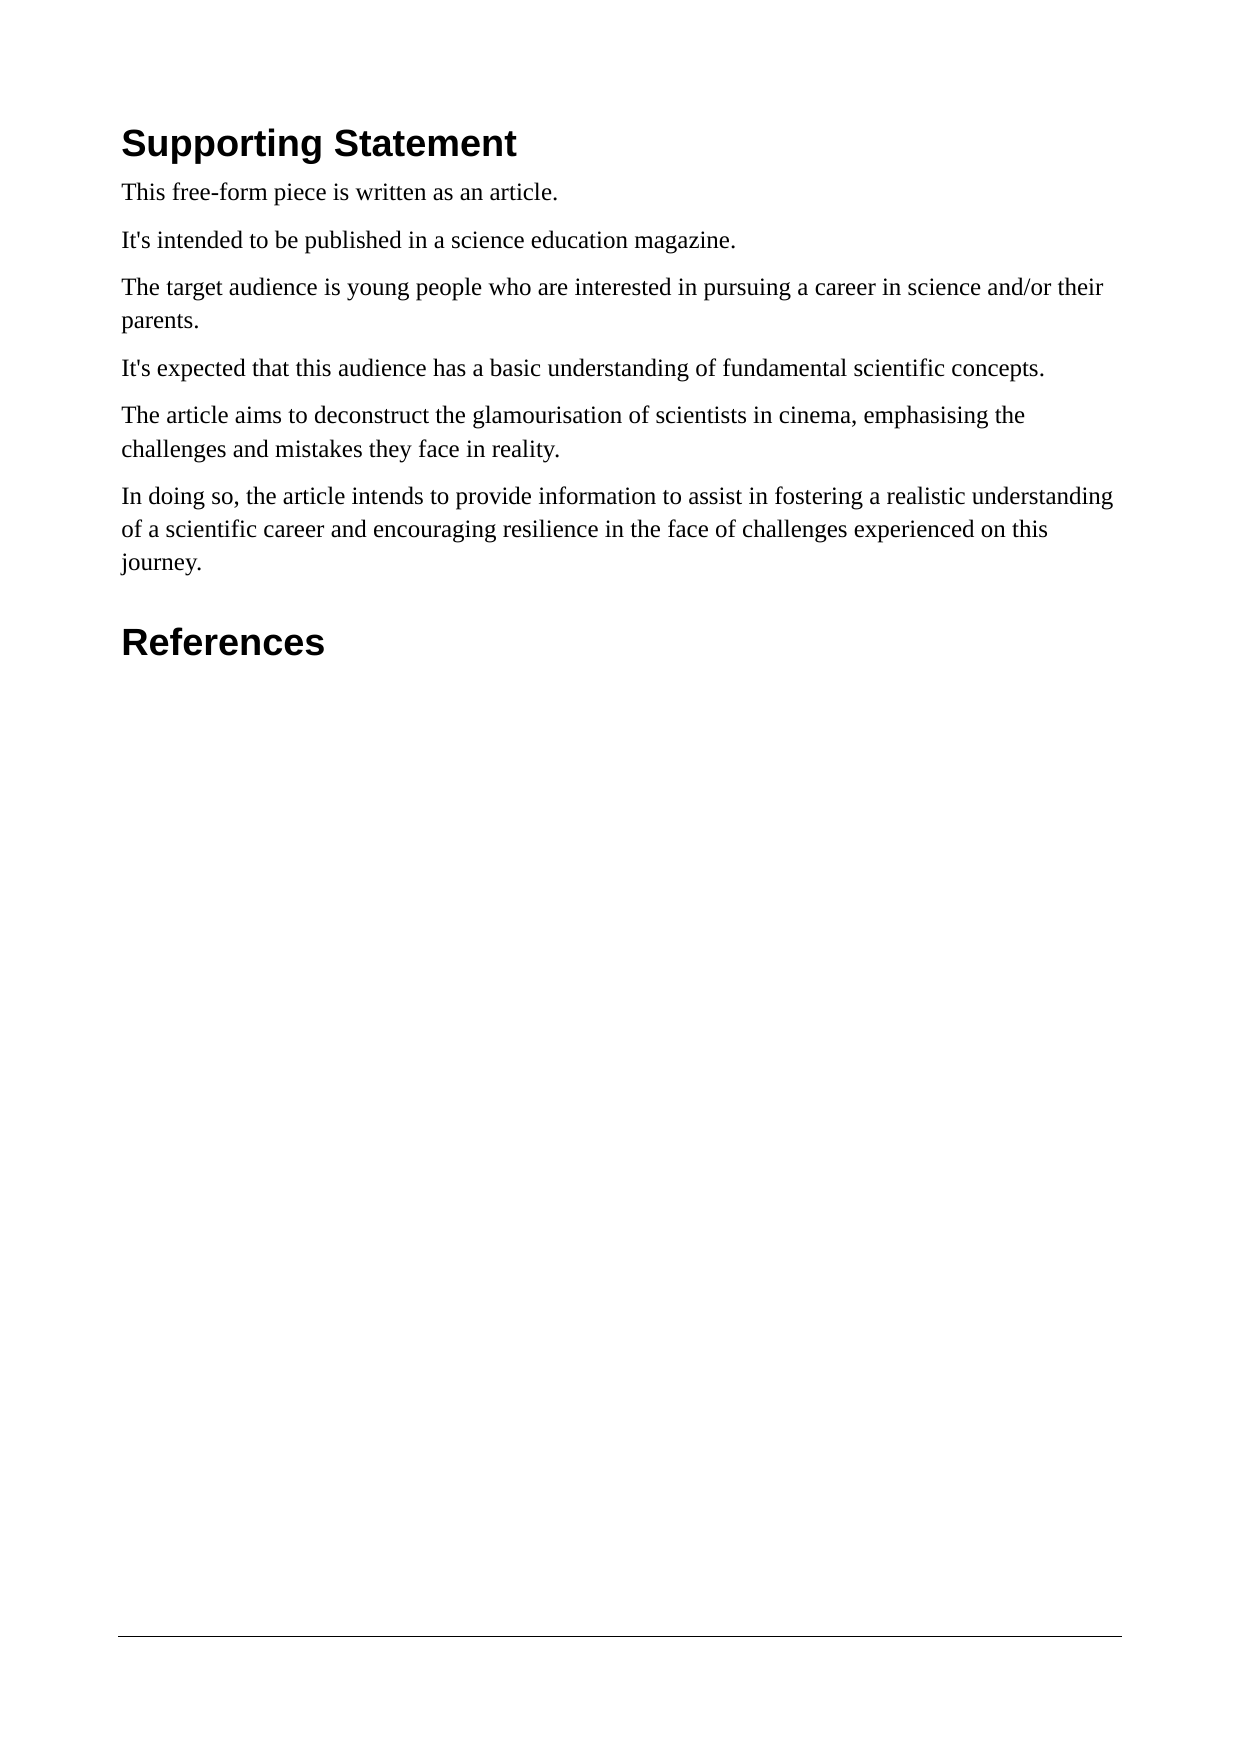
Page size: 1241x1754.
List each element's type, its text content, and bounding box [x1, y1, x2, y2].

subtitle References [121, 620, 1119, 663]
text It's expected that this audience has a basic understanding of fundamental scientific concepts. [121, 353, 1119, 382]
text It's intended to be published in a science education magazine. [121, 225, 1119, 253]
text The article aims to deconstruct the glamourisation of scientists in cinema, emphasising the challenges and mistakes they face in reality. [121, 401, 1119, 462]
text The target audience is young people who are interested in pursuing a career in science and/or their parents. [121, 272, 1119, 334]
text This free-form piece is written as an article. [121, 177, 1119, 206]
text In doing so, the article intends to provide information to assist in fostering a realistic understanding of a scientific career and encouraging resilience in the face of challenges experienced on this journey. [121, 481, 1119, 576]
subtitle Supporting Statement [121, 121, 1119, 165]
